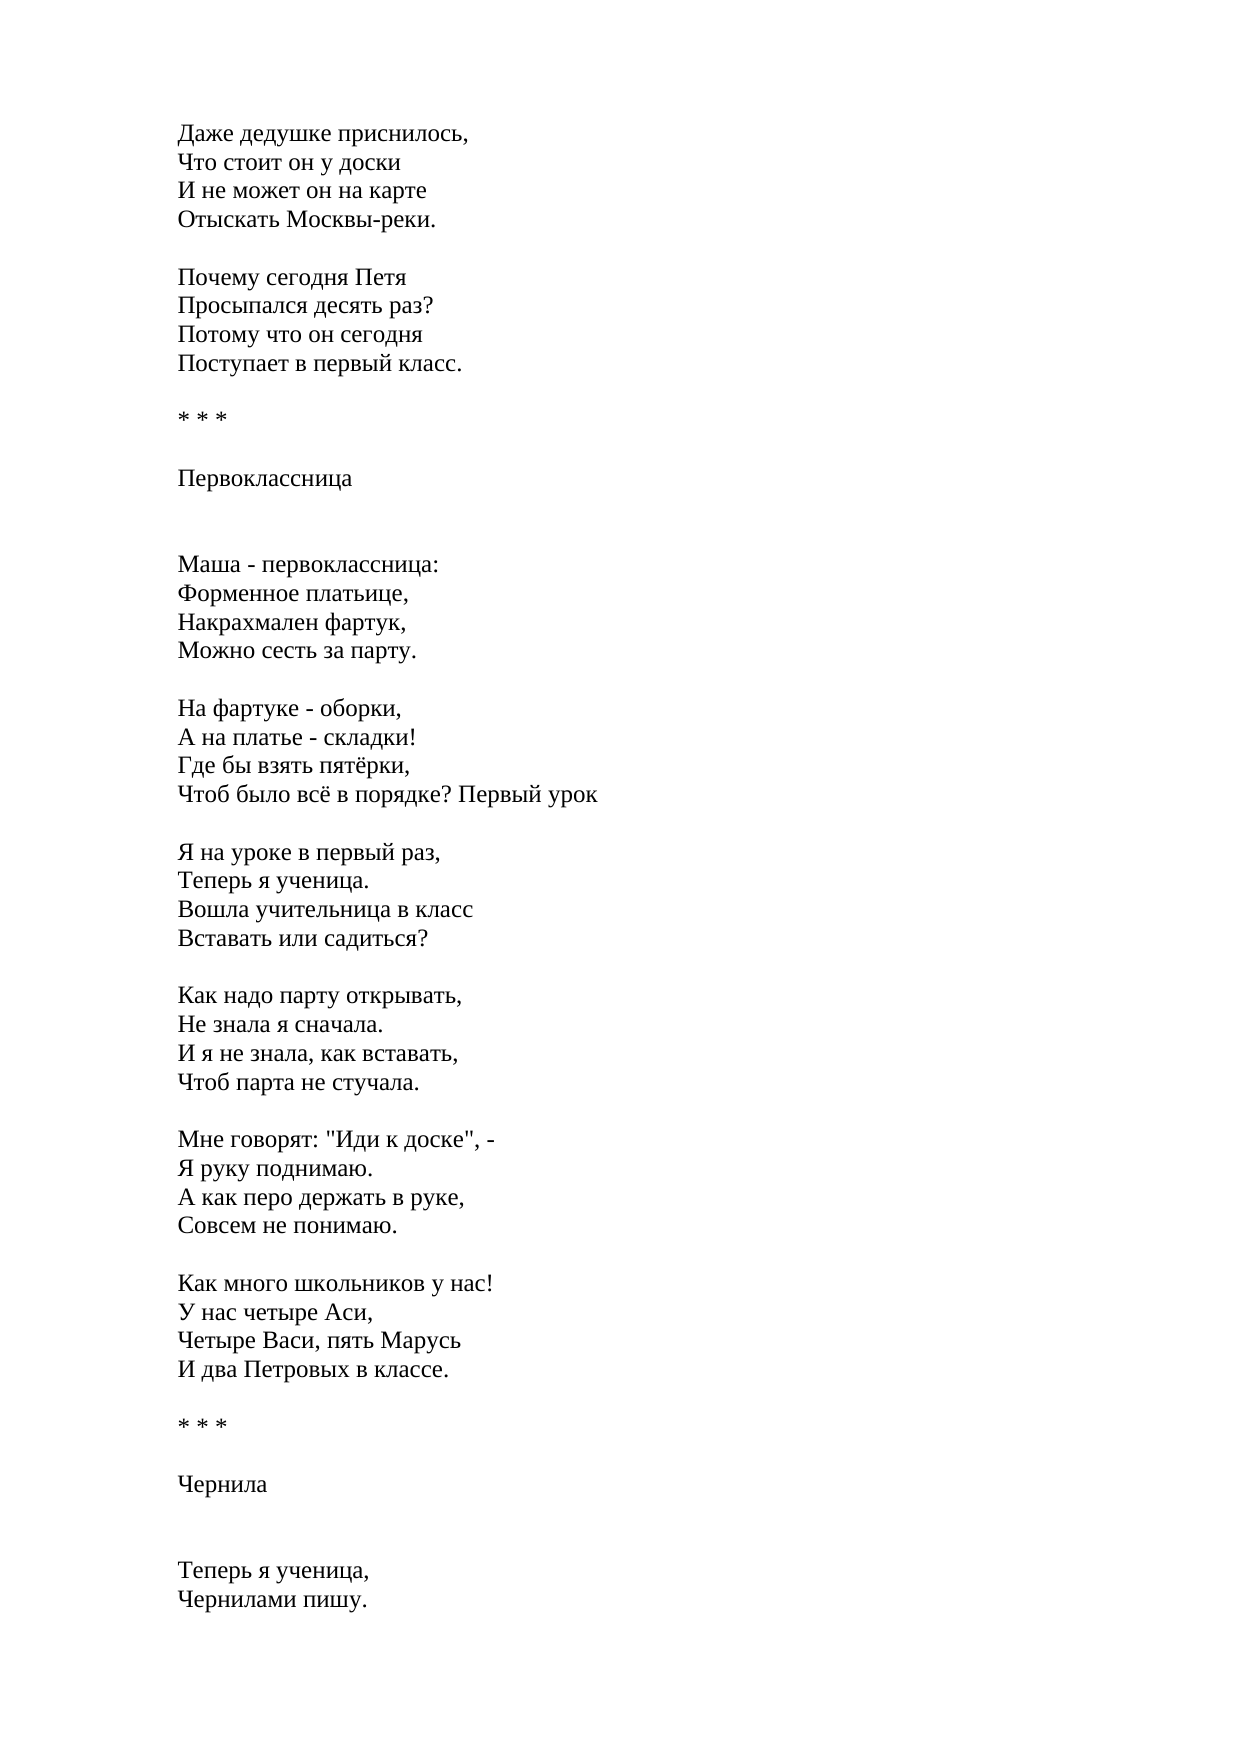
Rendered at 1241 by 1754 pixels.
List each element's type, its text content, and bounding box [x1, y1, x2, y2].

text Даже дедушке приснилось, Что стоит он у доски И не может он на карте Отыскать Москвы-реки. Почему сегодня Петя Просыпался десять раз? Потому что он сегодня Поступает в первый класс. * * * Первоклассница Маша - первоклассница: Форменное платьице, Накрахмален фартук, Можно сесть за парту. На фартуке - оборки, А на платье - складки! Где бы взять пятёрки, Чтоб было всё в порядке? Первый урок Я на уроке в первый раз, Теперь я ученица. Вошла учительница в класс Вставать или садиться? Как надо парту открывать, Не знала я сначала. И я не знала, как вставать, Чтоб парта не стучала. Мне говорят: "Иди к доске", - Я руку поднимаю. А как перо держать в руке, Совсем не понимаю. Как много школьников у нас! У нас четыре Аси, Четыре Васи, пять Марусь И два Петровых в классе. * * * Чернила Теперь я ученица, Чернилами пишу. [177, 118, 1152, 1613]
